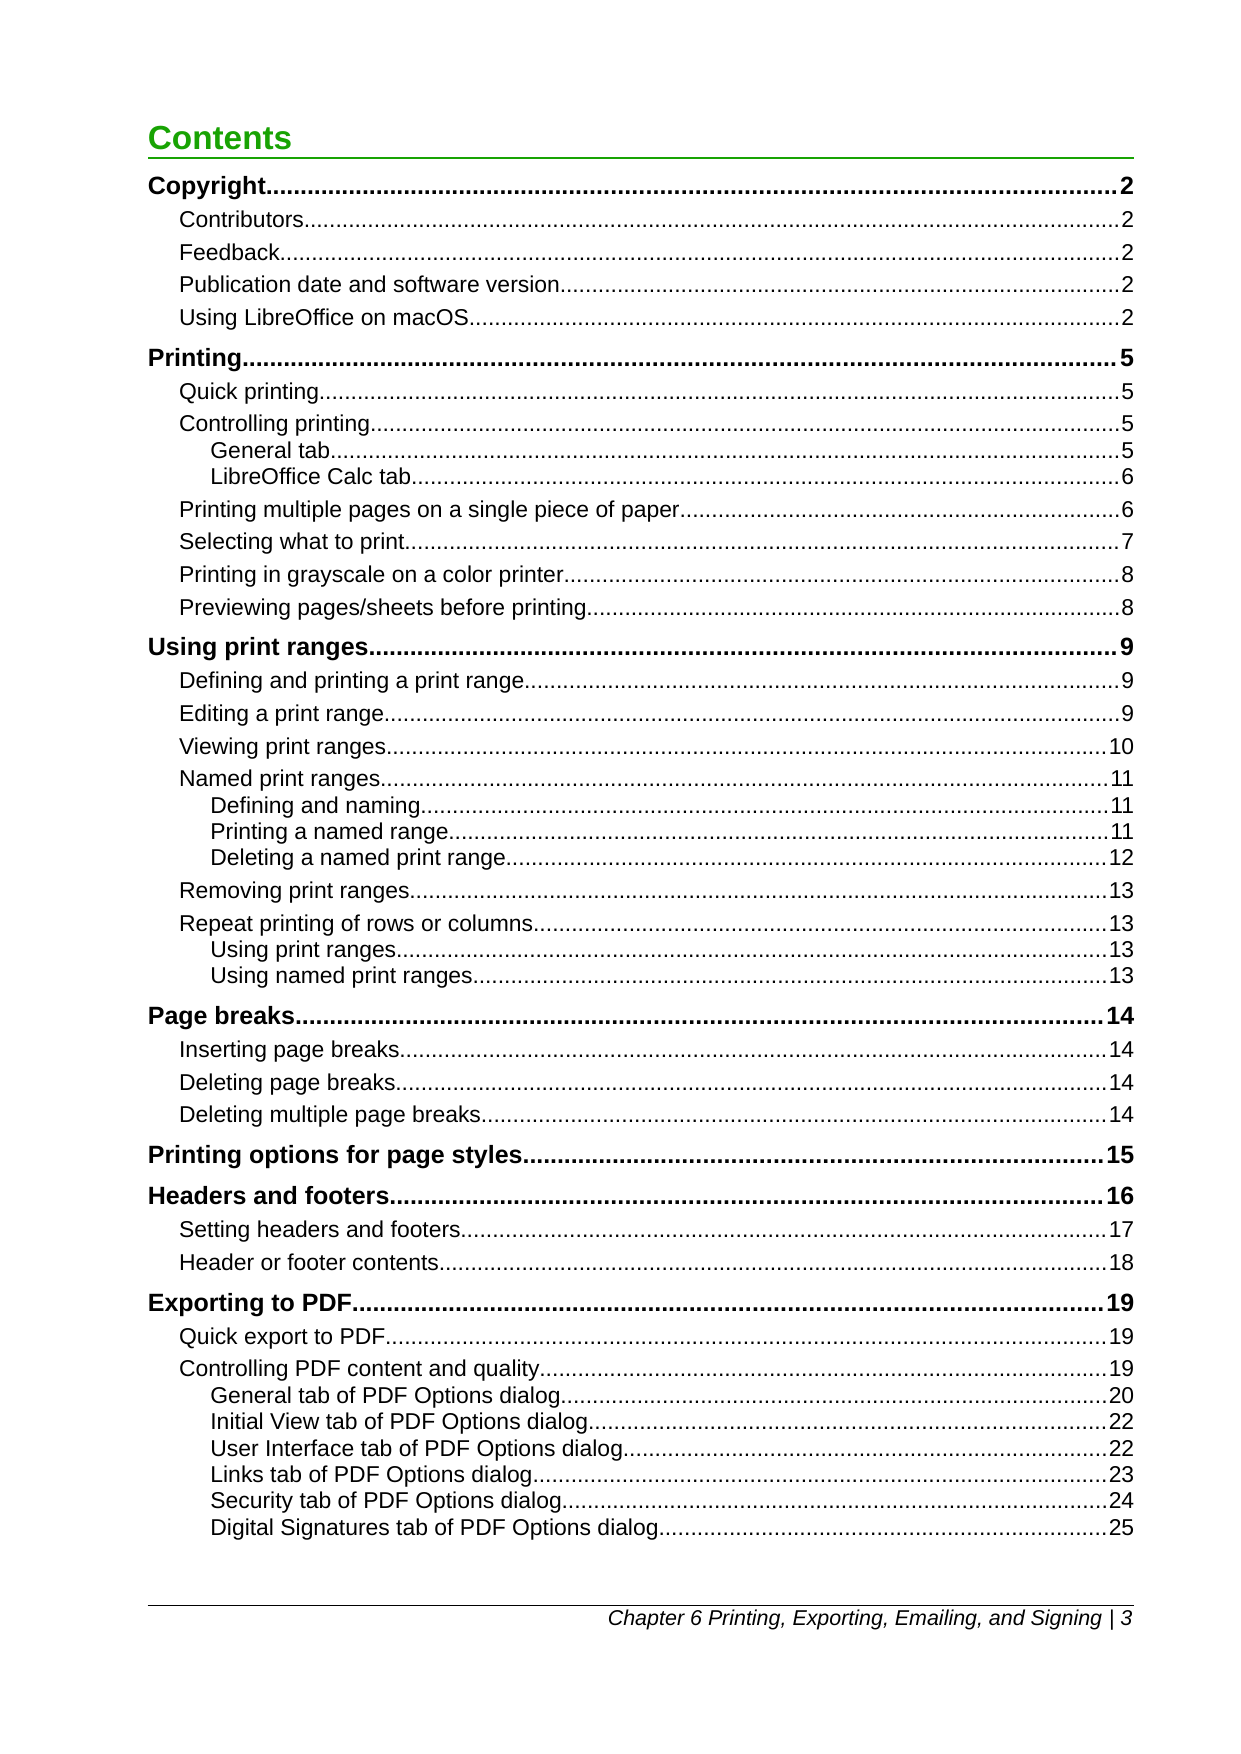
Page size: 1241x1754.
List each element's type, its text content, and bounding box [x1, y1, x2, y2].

text Printing a named range 11 [210, 818, 1134, 844]
text Feedback 2 [179, 239, 1134, 265]
text Contributors 2 [179, 206, 1134, 232]
text Removing print ranges 13 [179, 877, 1134, 903]
text Deleting multiple page breaks 14 [179, 1101, 1134, 1128]
text Digital Signatures tab of PDF Options dialog 25 [210, 1513, 1134, 1540]
text Printing in grayscale on a color printer 8 [179, 561, 1134, 587]
text Controlling PDF content and quality 19 [179, 1355, 1134, 1382]
text Using LibreOffice on macOS 2 [179, 304, 1134, 330]
text General tab 5 [210, 437, 1134, 463]
text Publication date and software version 2 [179, 271, 1134, 298]
text Quick export to PDF 19 [179, 1323, 1134, 1349]
text Editing a print range 9 [179, 700, 1134, 726]
text LibreOffice Calc tab 6 [210, 463, 1134, 489]
text Initial View tab of PDF Options dialog 22 [210, 1408, 1134, 1434]
text Security tab of PDF Options dialog 24 [210, 1487, 1134, 1513]
subtitle Contents [148, 118, 1134, 157]
text Page breaks 14 [148, 1001, 1134, 1030]
text Repeat printing of rows or columns 13 [179, 909, 1134, 936]
text Defining and printing a print range 9 [179, 667, 1134, 694]
text Links tab of PDF Options dialog 23 [210, 1461, 1134, 1487]
text User Interface tab of PDF Options dialog 22 [210, 1434, 1134, 1461]
text Setting headers and footers 17 [179, 1216, 1134, 1243]
text Previewing pages/sheets before printing 8 [179, 593, 1134, 620]
text Header or footer contents 18 [179, 1249, 1134, 1275]
text Using print ranges 13 [210, 936, 1134, 962]
text Controlling printing 5 [179, 410, 1134, 437]
text Using named print ranges 13 [210, 962, 1134, 988]
text Defining and naming 11 [210, 792, 1134, 818]
text Selecting what to print 7 [179, 528, 1134, 555]
text Copyright 2 [148, 171, 1134, 200]
text Deleting a named print range 12 [210, 844, 1134, 871]
text Headers and footers 16 [148, 1181, 1134, 1210]
text Printing options for page styles 15 [148, 1140, 1134, 1169]
text Printing multiple pages on a single piece of paper 6 [179, 496, 1134, 522]
text General tab of PDF Options dialog 20 [210, 1382, 1134, 1408]
text Deleting page breaks 14 [179, 1069, 1134, 1095]
text Inserting page breaks 14 [179, 1036, 1134, 1062]
text Named print ranges 11 [179, 765, 1134, 792]
text Printing 5 [148, 343, 1134, 372]
text Exporting to PDF 19 [148, 1288, 1134, 1317]
text Viewing print ranges 10 [179, 733, 1134, 759]
text Using print ranges 9 [148, 632, 1134, 661]
text Quick printing 5 [179, 378, 1134, 404]
